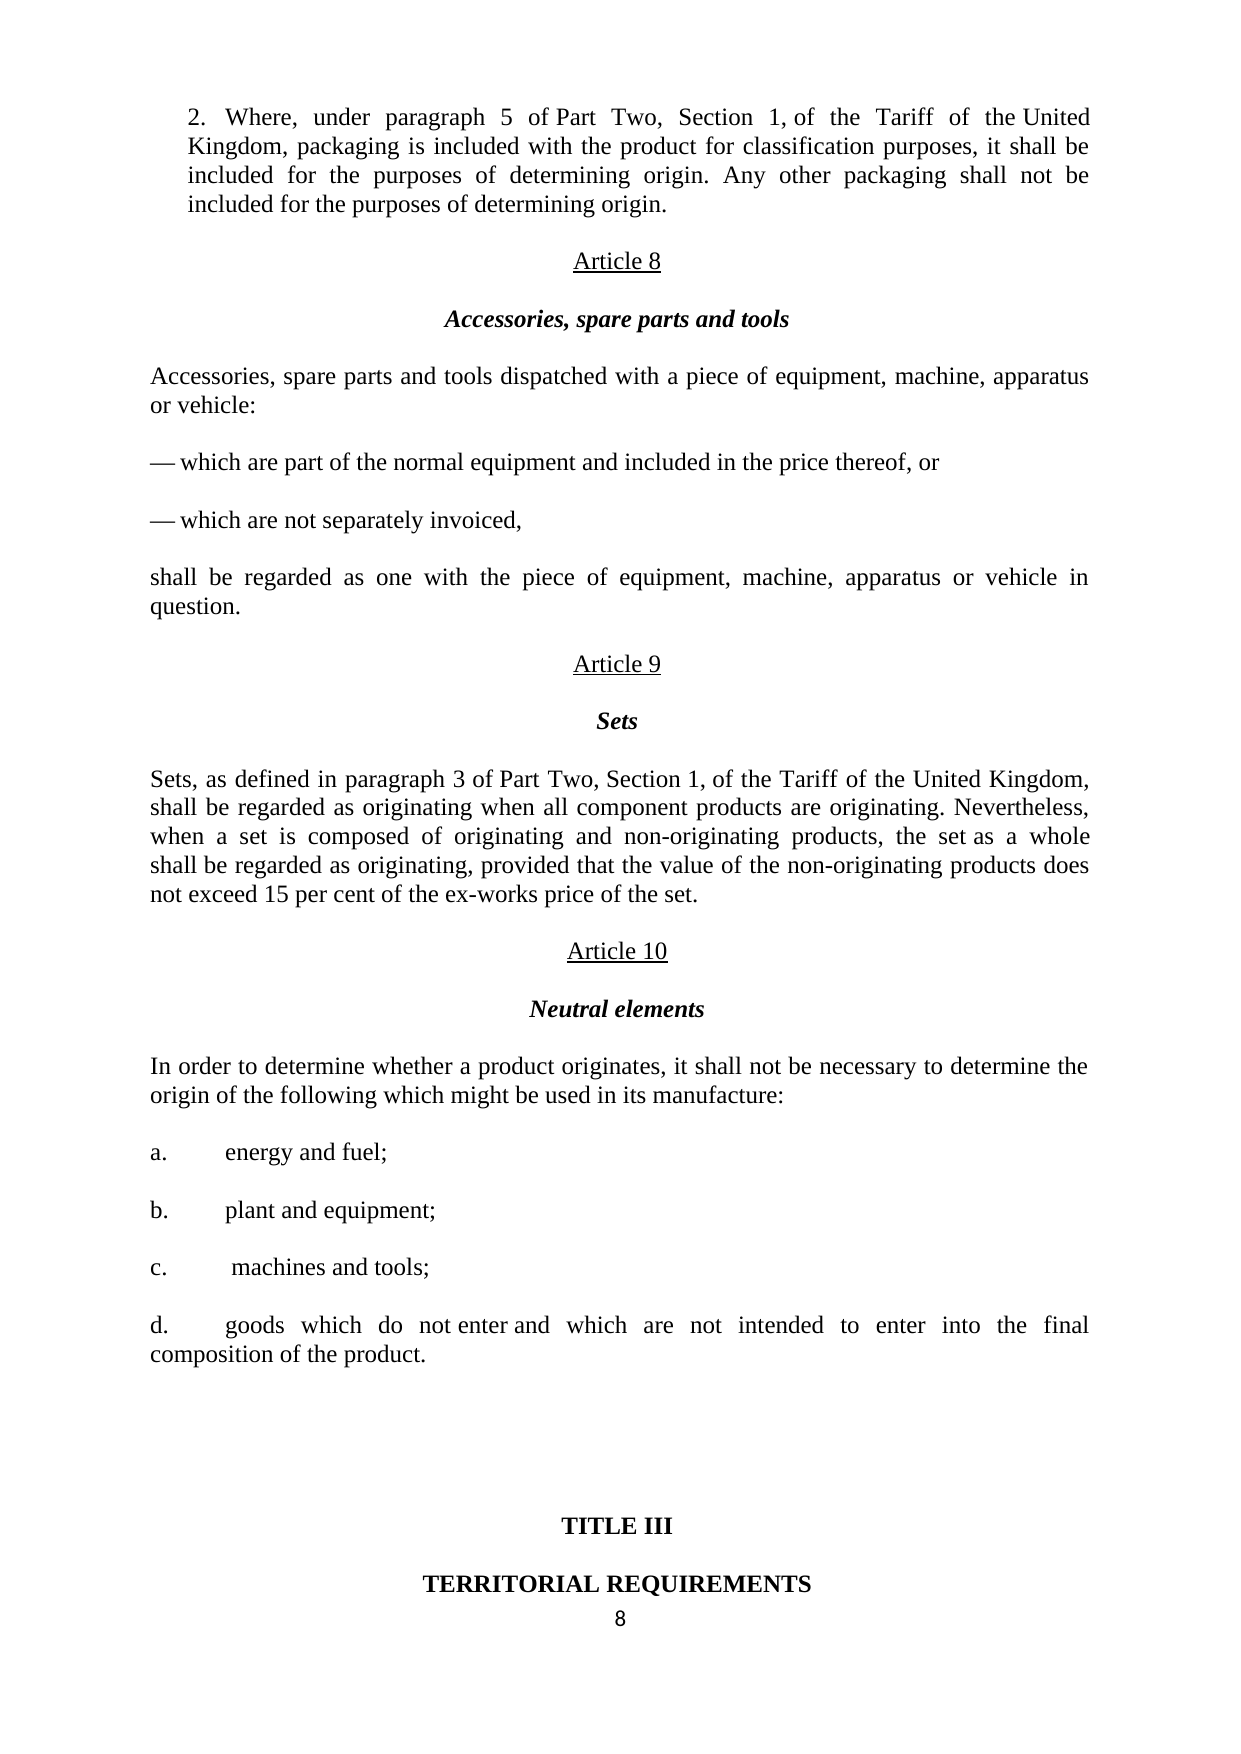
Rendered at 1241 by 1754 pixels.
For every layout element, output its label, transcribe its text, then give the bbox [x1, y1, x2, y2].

list plant and equipment; [150, 1195, 1090, 1224]
list machines and tools; [150, 1252, 1090, 1281]
list Where, under paragraph 5 of Part Two, Section 1, of the Tariff of the United Kingdom, packaging is included with the product for classification purposes, it shall be included for the purposes of determining origin. Any other packaging shall not be included for the purposes of determining origin. [187, 102, 1090, 217]
text Accessories, spare parts and tools [150, 304, 1090, 332]
text Sets, as defined in paragraph 3 of Part Two, Section 1, of the Tariff of the United Kingdom, shall be regarded as originating when all component products are originating. Nevertheless, when a set is composed of originating and non-originating products, the set as a whole shall be regarded as originating, provided that the value of the non-originating products does not exceed 15 per cent of the ex-works price of the set. [150, 764, 1090, 907]
text TERRITORIAL REQUIREMENTS [150, 1569, 1090, 1597]
list goods which do not enter and which are not intended to enter into the final composition of the product. [150, 1310, 1090, 1367]
text TITLE III [150, 1511, 1090, 1540]
list energy and fuel; [150, 1137, 1090, 1166]
text Accessories, spare parts and tools dispatched with a piece of equipment, machine, apparatus or vehicle: [150, 361, 1090, 419]
text — which are part of the normal equipment and included in the price thereof, or [150, 447, 1090, 476]
text Neutral elements [150, 994, 1090, 1022]
text shall be regarded as one with the piece of equipment, machine, apparatus or vehicle in question. [150, 562, 1090, 620]
text Article 10 [150, 936, 1090, 965]
text Sets [150, 706, 1090, 735]
text — which are not separately invoiced, [150, 505, 1090, 534]
text Article 9 [150, 649, 1090, 677]
text Article 8 [150, 246, 1090, 275]
text In order to determine whether a product originates, it shall not be necessary to determine the origin of the following which might be used in its manufacture: [150, 1051, 1090, 1109]
